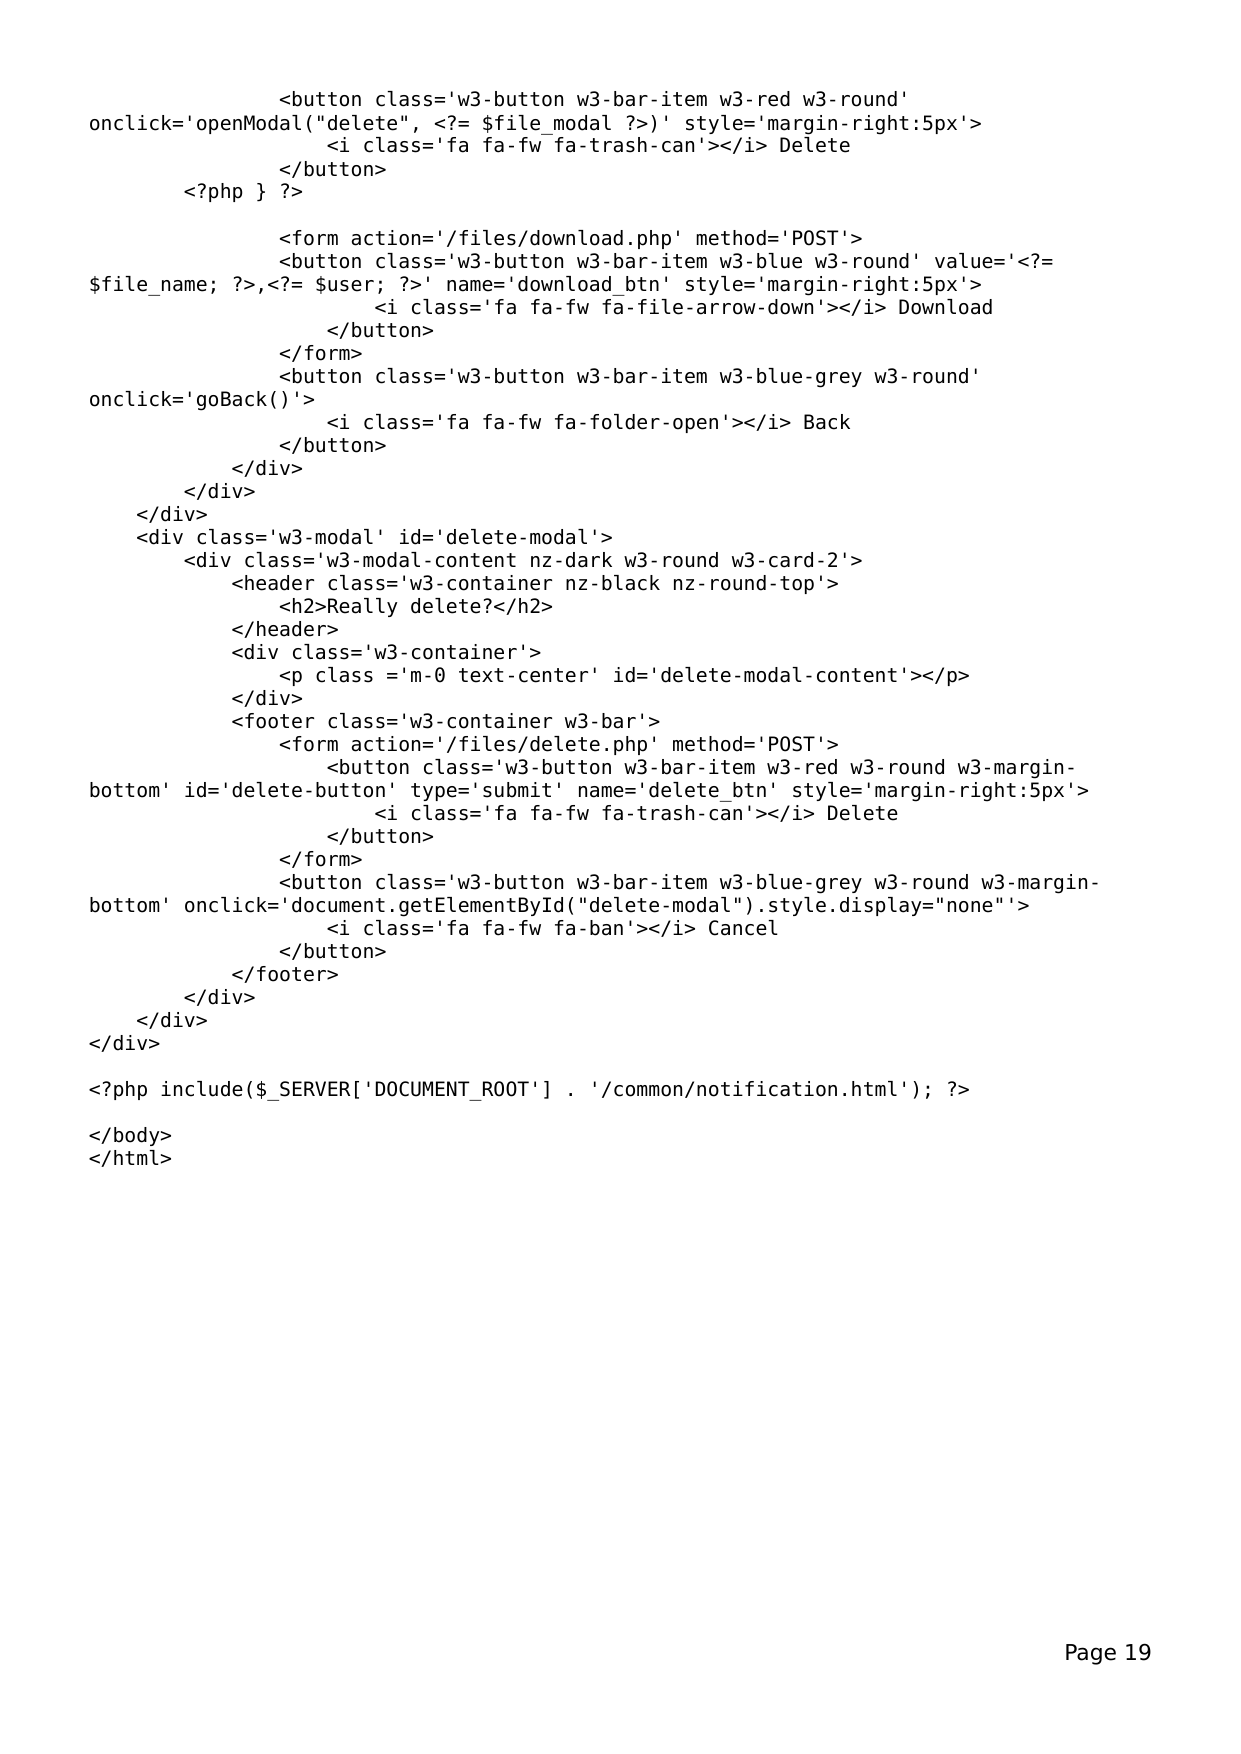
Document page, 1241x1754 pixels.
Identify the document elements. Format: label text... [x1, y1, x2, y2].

text <div class='w3-modal-content nz-dark w3-round w3-card-2'> [88, 549, 1152, 572]
text <i class='fa fa-fw fa-folder-open'></i> Back [88, 411, 1152, 434]
text </div> [88, 457, 1152, 480]
text </button> [88, 434, 1152, 457]
text <button class='w3-button w3-bar-item w3-blue-grey w3-round w3-margin-bottom' onclick='document.getElementById("delete-modal").style.display="none"'> [88, 871, 1152, 917]
text </button> [88, 825, 1152, 848]
text </header> [88, 618, 1152, 641]
text </form> [88, 848, 1152, 871]
text <i class='fa fa-fw fa-ban'></i> Cancel [88, 917, 1152, 940]
text </button> [88, 158, 1152, 181]
text <i class='fa fa-fw fa-file-arrow-down'></i> Download [88, 296, 1152, 319]
text <div class='w3-modal' id='delete-modal'> [88, 526, 1152, 549]
text </body> [88, 1124, 1152, 1147]
text </form> [88, 342, 1152, 365]
text <header class='w3-container nz-black nz-round-top'> [88, 572, 1152, 595]
text <i class='fa fa-fw fa-trash-can'></i> Delete [88, 802, 1152, 825]
text </div> [88, 480, 1152, 503]
text <button class='w3-button w3-bar-item w3-red w3-round' onclick='openModal("delete", <?= $file_modal ?>)' style='margin-right:5px'> [88, 88, 1152, 134]
text <div class='w3-container'> [88, 641, 1152, 664]
text </div> [88, 1032, 1152, 1055]
text <h2>Really delete?</h2> [88, 595, 1152, 618]
text </button> [88, 940, 1152, 963]
text </div> [88, 986, 1152, 1009]
text <footer class='w3-container w3-bar'> [88, 710, 1152, 733]
text <button class='w3-button w3-bar-item w3-blue-grey w3-round' onclick='goBack()'> [88, 365, 1152, 411]
text <?php include($_SERVER['DOCUMENT_ROOT'] . '/common/notification.html'); ?> [88, 1078, 1152, 1101]
text <form action='/files/delete.php' method='POST'> [88, 733, 1152, 756]
text <form action='/files/download.php' method='POST'> [88, 227, 1152, 250]
text <p class ='m-0 text-center' id='delete-modal-content'></p> [88, 664, 1152, 687]
text <i class='fa fa-fw fa-trash-can'></i> Delete [88, 134, 1152, 158]
text <button class='w3-button w3-bar-item w3-blue w3-round' value='<?= $file_name; ?>,<?= $user; ?>' name='download_btn' style='margin-right:5px'> [88, 250, 1152, 296]
text <button class='w3-button w3-bar-item w3-red w3-round w3-margin-bottom' id='delete-button' type='submit' name='delete_btn' style='margin-right:5px'> [88, 756, 1152, 802]
text <?php } ?> [88, 181, 1152, 204]
text </button> [88, 319, 1152, 342]
text </div> [88, 503, 1152, 526]
text </div> [88, 1009, 1152, 1032]
text </div> [88, 687, 1152, 710]
text </html> [88, 1147, 1152, 1171]
text </footer> [88, 963, 1152, 986]
